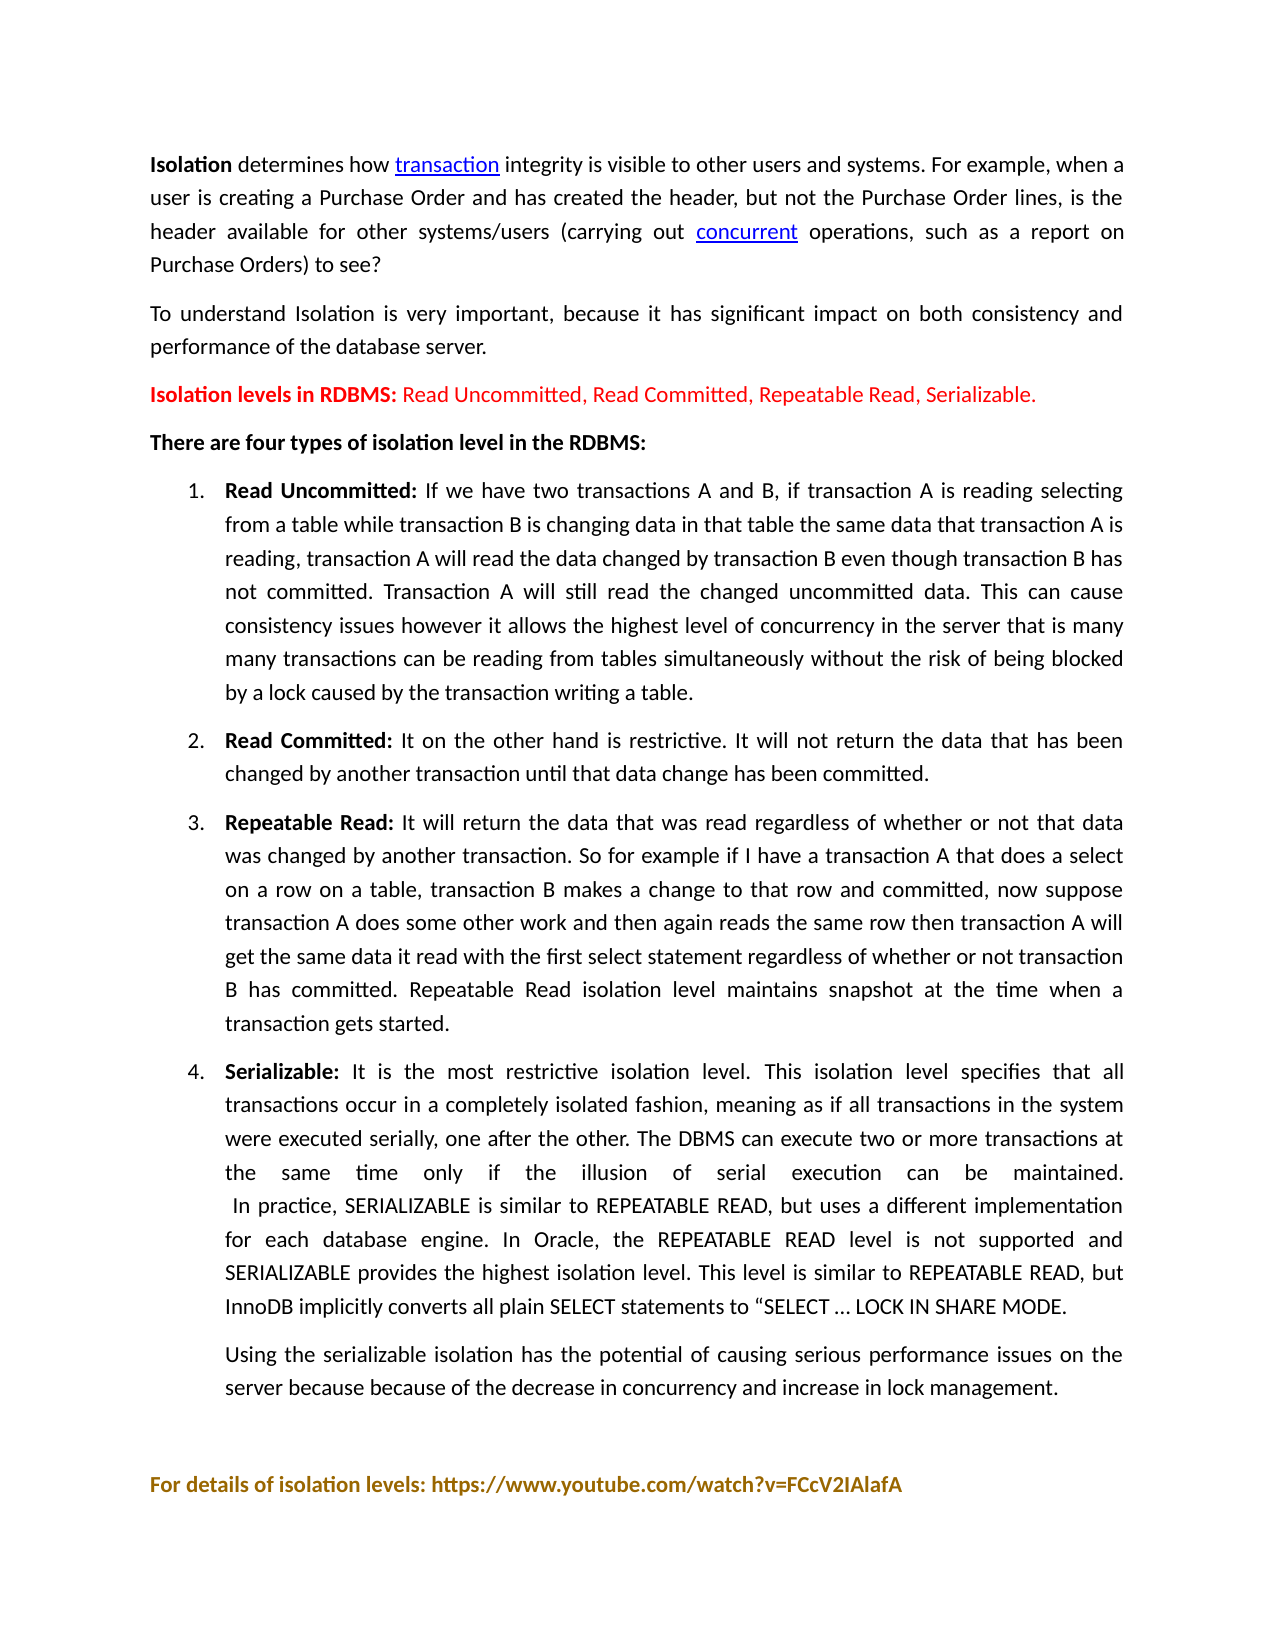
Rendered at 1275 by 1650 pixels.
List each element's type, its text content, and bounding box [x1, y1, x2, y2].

text For details of isolation levels: https://www.youtube.com/watch?v=FCcV2IAlafA [150, 1470, 1125, 1498]
list Serializable: It is the most restrictive isolation level. This isolation level specifies that all transactions occur in a completely isolated fashion, meaning as if all transactions in the system were executed serially, one after the other. The DBMS can execute two or more transactions at the same time only if the illusion of serial execution can be maintained. In practice, SERIALIZABLE is similar to REPEATABLE READ, but uses a different implementation for each database engine. In Oracle, the REPEATABLE READ level is not supported and SERIALIZABLE provides the highest isolation level. This level is similar to REPEATABLE READ, but InnoDB implicitly converts all plain SELECT statements to “SELECT … LOCK IN SHARE MODE. [187, 1057, 1125, 1320]
text Isolation levels in RDBMS: Read Uncommitted, Read Committed, Repeatable Read, Serializable. [150, 380, 1125, 408]
text There are four types of isolation level in the RDBMS: [150, 428, 1125, 457]
list Read Committed: It on the other hand is restrictive. It will not return the data that has been changed by another transaction until that data change has been committed. [187, 726, 1125, 788]
list Repeatable Read: It will return the data that was read regardless of whether or not that data was changed by another transaction. So for example if I have a transaction A that does a select on a row on a table, transaction B makes a change to that row and committed, now suppose transaction A does some other work and then again reads the same row then transaction A will get the same data it read with the first select statement regardless of whether or not transaction B has committed. Repeatable Read isolation level maintains snapshot at the time when a transaction gets started. [187, 808, 1125, 1037]
text To understand Isolation is very important, because it has significant impact on both consistency and performance of the database server. [150, 299, 1125, 360]
text Isolation determines how transaction integrity is visible to other users and systems. For example, when a user is creating a Purchase Order and has created the header, but not the Purchase Order lines, is the header available for other systems/users (carrying out concurrent operations, such as a report on Purchase Orders) to see? [150, 150, 1125, 279]
list Using the serializable isolation has the potential of causing serious performance issues on the server because because of the decrease in concurrency and increase in lock management. [187, 1340, 1125, 1402]
list Read Uncommitted: If we have two transactions A and B, if transaction A is reading selecting from a table while transaction B is changing data in that table the same data that transaction A is reading, transaction A will read the data changed by transaction B even though transaction B has not committed. Transaction A will still read the changed uncommitted data. This can cause consistency issues however it allows the highest level of concurrency in the server that is many many transactions can be reading from tables simultaneously without the risk of being blocked by a lock caused by the transaction writing a table. [187, 477, 1125, 706]
